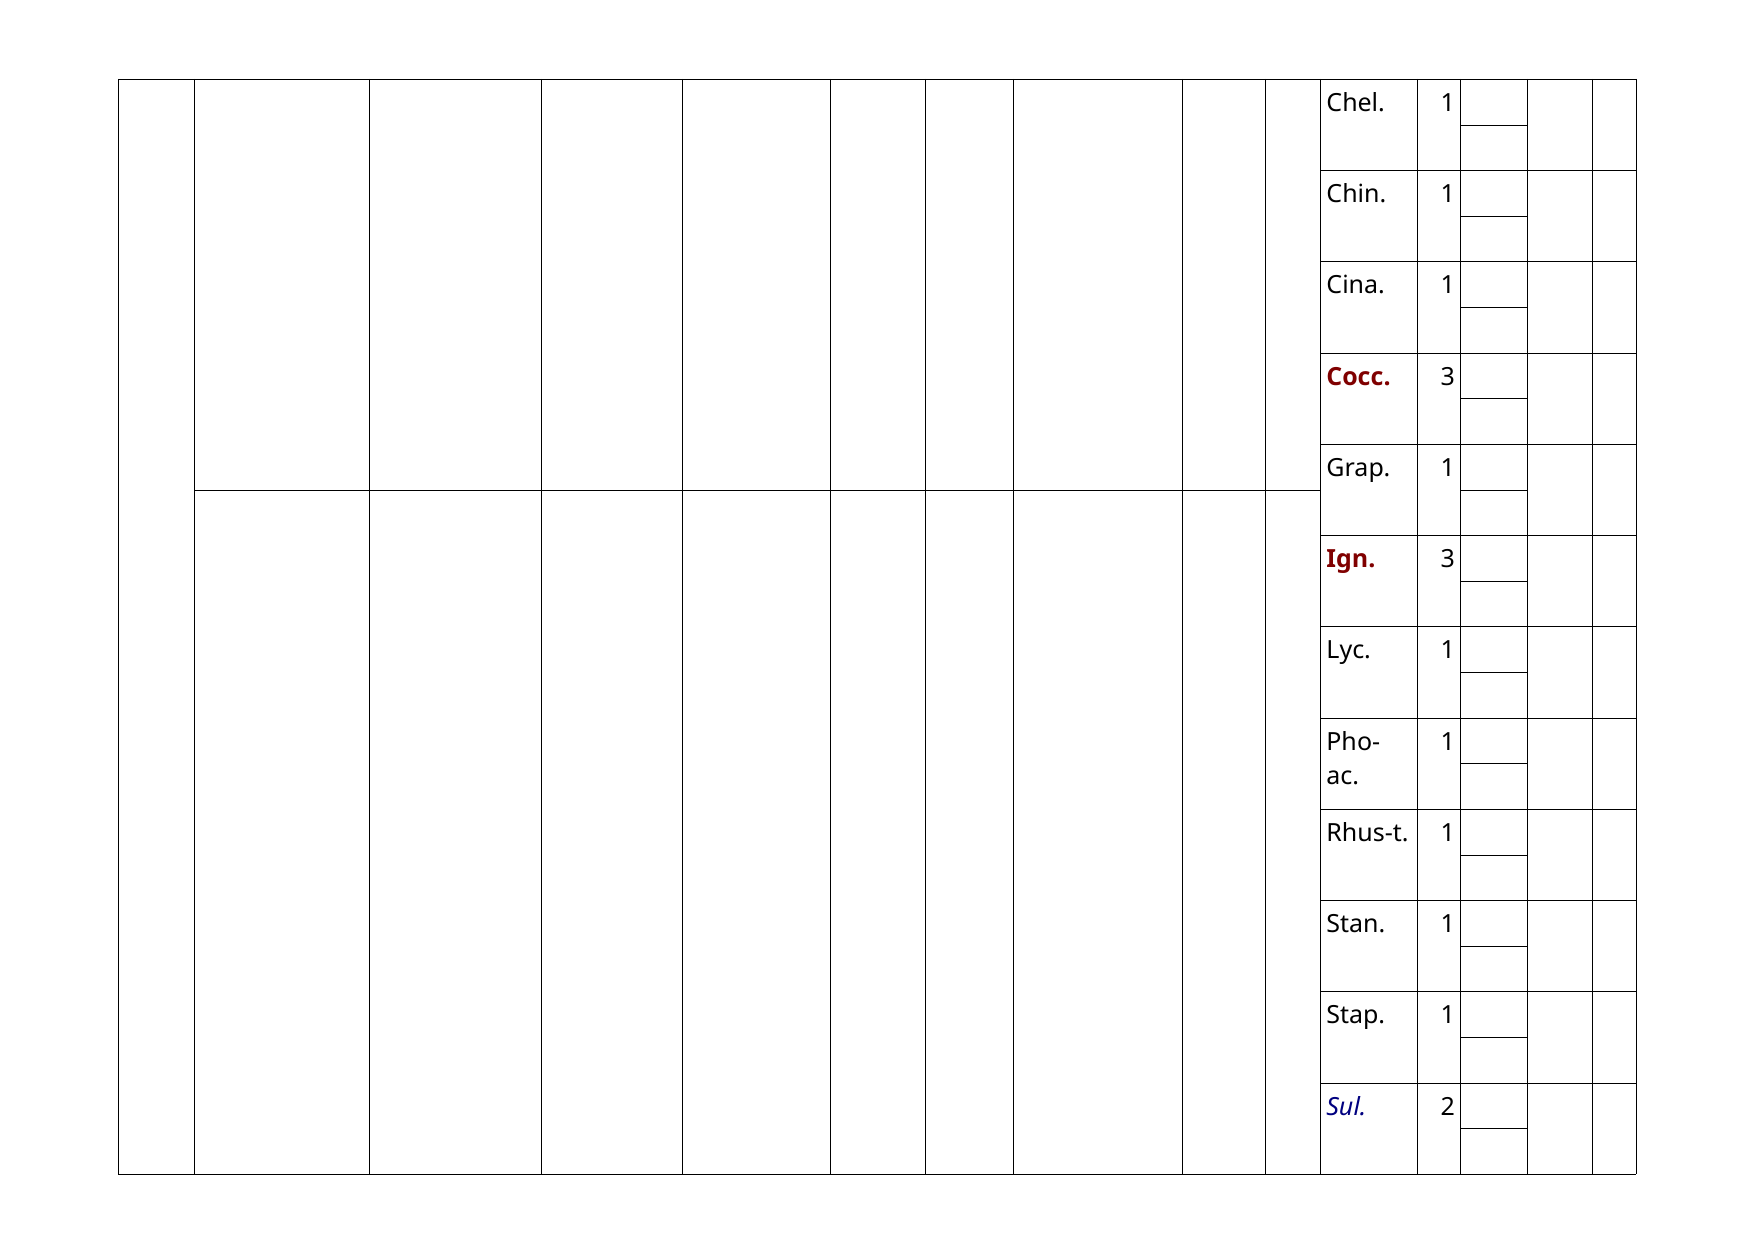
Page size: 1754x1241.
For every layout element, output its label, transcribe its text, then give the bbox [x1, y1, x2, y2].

table_cell Grap. [1321, 445, 1417, 535]
table_cell [1528, 354, 1592, 444]
table_cell [1461, 536, 1527, 581]
table_cell [1266, 80, 1320, 489]
table_cell [1593, 354, 1636, 444]
table_cell [370, 80, 541, 489]
table_cell [1593, 627, 1636, 718]
table_cell [1593, 171, 1636, 261]
table_cell [1461, 491, 1527, 535]
table_cell [1528, 536, 1592, 626]
table_cell [195, 80, 369, 489]
table_cell Stan. [1321, 901, 1417, 991]
table_cell [1461, 582, 1527, 626]
table_cell [1593, 719, 1636, 809]
table_cell 1 [1418, 901, 1460, 991]
table_cell 2 [1418, 1084, 1460, 1174]
table_cell [1528, 627, 1592, 718]
table_cell [542, 80, 682, 489]
table_cell [1528, 171, 1592, 261]
table_cell [1461, 399, 1527, 444]
table_cell 1 [1418, 80, 1460, 170]
table_cell [1593, 80, 1636, 170]
table_cell 1 [1418, 719, 1460, 809]
table_cell [195, 491, 369, 1174]
table_cell [926, 80, 1013, 489]
table_cell [1528, 80, 1592, 170]
table_cell 1 [1418, 627, 1460, 718]
table_cell Rhus-t. [1321, 810, 1417, 900]
table_cell [1183, 491, 1265, 1174]
table_cell Pho-ac. [1321, 719, 1417, 809]
table_cell [1528, 719, 1592, 809]
table_cell [1528, 262, 1592, 353]
table_cell [1593, 901, 1636, 991]
table_cell [1593, 536, 1636, 626]
table_cell [1183, 80, 1265, 489]
table_cell [1461, 217, 1527, 261]
table_cell [1461, 354, 1527, 398]
table_cell [119, 80, 194, 1174]
table_cell [926, 491, 1013, 1174]
table_cell [1461, 810, 1527, 854]
table_cell [1528, 1084, 1592, 1174]
table_cell [831, 491, 925, 1174]
table_cell [1461, 262, 1527, 307]
table_cell [1266, 491, 1320, 1174]
table_cell [1461, 80, 1527, 124]
table_cell [1593, 810, 1636, 900]
table_cell [1461, 171, 1527, 216]
table_cell [1461, 1084, 1527, 1128]
table_cell 3 [1418, 354, 1460, 444]
table_cell [1461, 1038, 1527, 1083]
table_cell [1461, 719, 1527, 763]
table_cell [1014, 491, 1182, 1174]
table_cell Cina. [1321, 262, 1417, 353]
table_cell [1461, 947, 1527, 991]
table_cell [1593, 1084, 1636, 1174]
table_cell [1461, 856, 1527, 900]
table_cell Chin. [1321, 171, 1417, 261]
table_cell [1461, 1129, 1527, 1174]
table_cell [1461, 126, 1527, 170]
table_cell Ign. [1321, 536, 1417, 626]
table_cell [1461, 673, 1527, 718]
table_cell [1461, 445, 1527, 489]
table_cell [683, 491, 830, 1174]
table_cell Chel. [1321, 80, 1417, 170]
table_cell 1 [1418, 992, 1460, 1083]
table_cell Cocc. [1321, 354, 1417, 444]
table_cell [1528, 810, 1592, 900]
table_cell [1528, 901, 1592, 991]
table_cell [831, 80, 925, 489]
table_cell [1461, 308, 1527, 353]
table_cell [1528, 992, 1592, 1083]
table_cell [1593, 445, 1636, 535]
table_cell 1 [1418, 810, 1460, 900]
table_cell [683, 80, 830, 489]
table_cell 1 [1418, 262, 1460, 353]
table_cell [370, 491, 541, 1174]
table_cell [1461, 901, 1527, 946]
table_cell 3 [1418, 536, 1460, 626]
table_cell 1 [1418, 445, 1460, 535]
table_cell 1 [1418, 171, 1460, 261]
table_cell [1593, 992, 1636, 1083]
table_cell [542, 491, 682, 1174]
table_cell Lyc. [1321, 627, 1417, 718]
table_cell Sul. [1321, 1084, 1417, 1174]
table_cell [1461, 627, 1527, 672]
table_cell [1593, 262, 1636, 353]
table_cell [1461, 764, 1527, 809]
table_cell Stap. [1321, 992, 1417, 1083]
table_cell [1461, 992, 1527, 1037]
table_cell [1014, 80, 1182, 489]
table_cell [1528, 445, 1592, 535]
